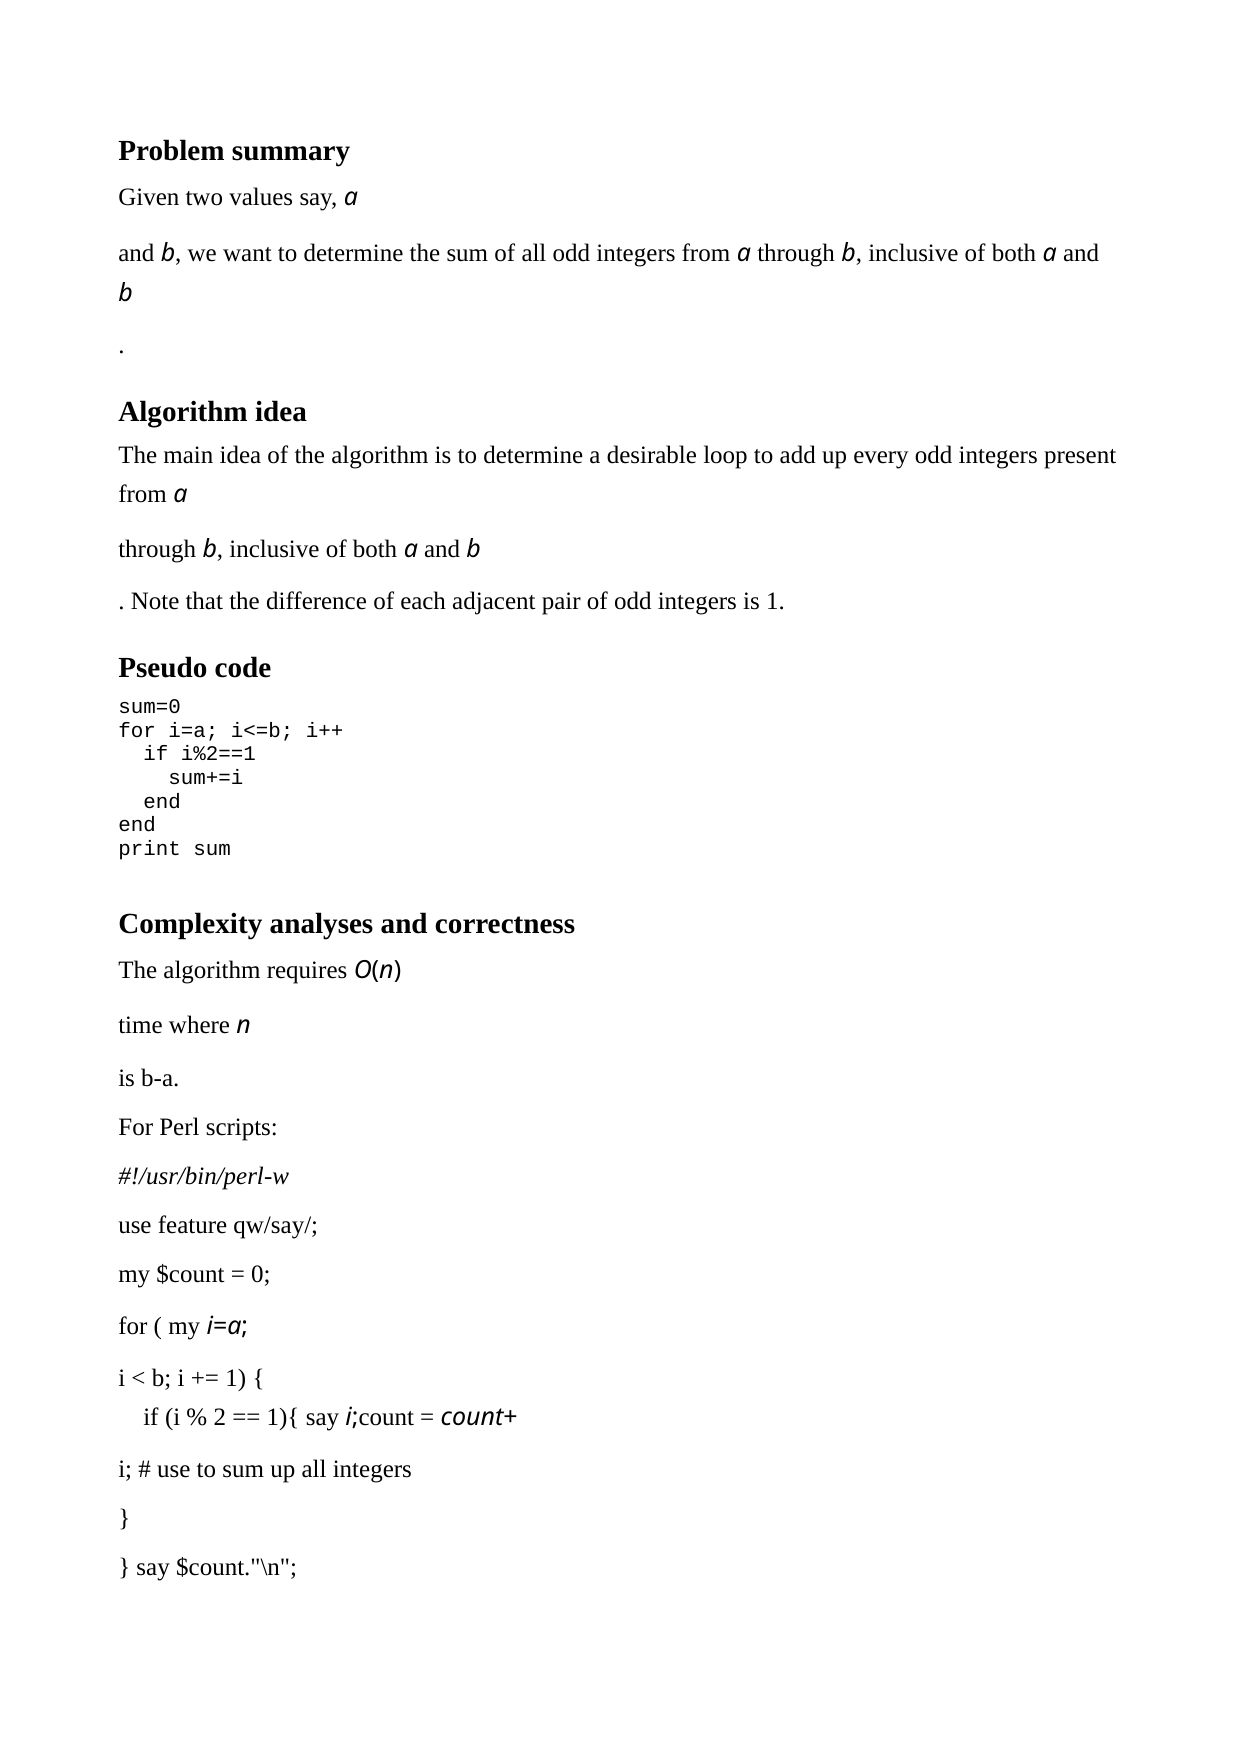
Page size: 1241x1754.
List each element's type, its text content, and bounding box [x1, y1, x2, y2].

text i; # use to sum up all integers [118, 1454, 1122, 1483]
text The main idea of the algorithm is to determine a desirable loop to add up every odd integers present from a [118, 440, 1122, 510]
text is b-a. [118, 1063, 1122, 1091]
subtitle Pseudo code [118, 650, 1122, 684]
text i < b; i += 1) { if (i % 2 == 1){ say i;count = count+ [118, 1363, 1122, 1433]
text . Note that the difference of each adjacent pair of odd integers is 1. [118, 586, 1122, 615]
text sum=0 [118, 696, 1122, 720]
subtitle Algorithm idea [118, 394, 1122, 428]
subtitle Complexity analyses and correctness [118, 906, 1122, 939]
text for i=a; i<=b; i++ [118, 720, 1122, 743]
text Given two values say, a [118, 179, 1122, 213]
text . [118, 330, 1122, 359]
text } say $count."\n"; [118, 1552, 1122, 1581]
text for ( my i=a; [118, 1308, 1122, 1342]
text use feature qw/say/; [118, 1210, 1122, 1238]
subtitle Problem summary [118, 133, 1122, 166]
text end [118, 791, 1122, 814]
text #!/usr/bin/perl-w [118, 1161, 1122, 1189]
text my $count = 0; [118, 1259, 1122, 1288]
text time where n [118, 1007, 1122, 1041]
text sum+=i [118, 767, 1122, 791]
text and b, we want to determine the sum of all odd integers from a through b, inclusive of both a and b [118, 234, 1122, 309]
text } [118, 1503, 1122, 1532]
text through b, inclusive of both a and b [118, 531, 1122, 565]
text For Perl scripts: [118, 1112, 1122, 1140]
text if i%2==1 [118, 743, 1122, 767]
text print sum [118, 838, 1122, 862]
text The algorithm requires O(n) [118, 952, 1122, 986]
text end [118, 814, 1122, 838]
